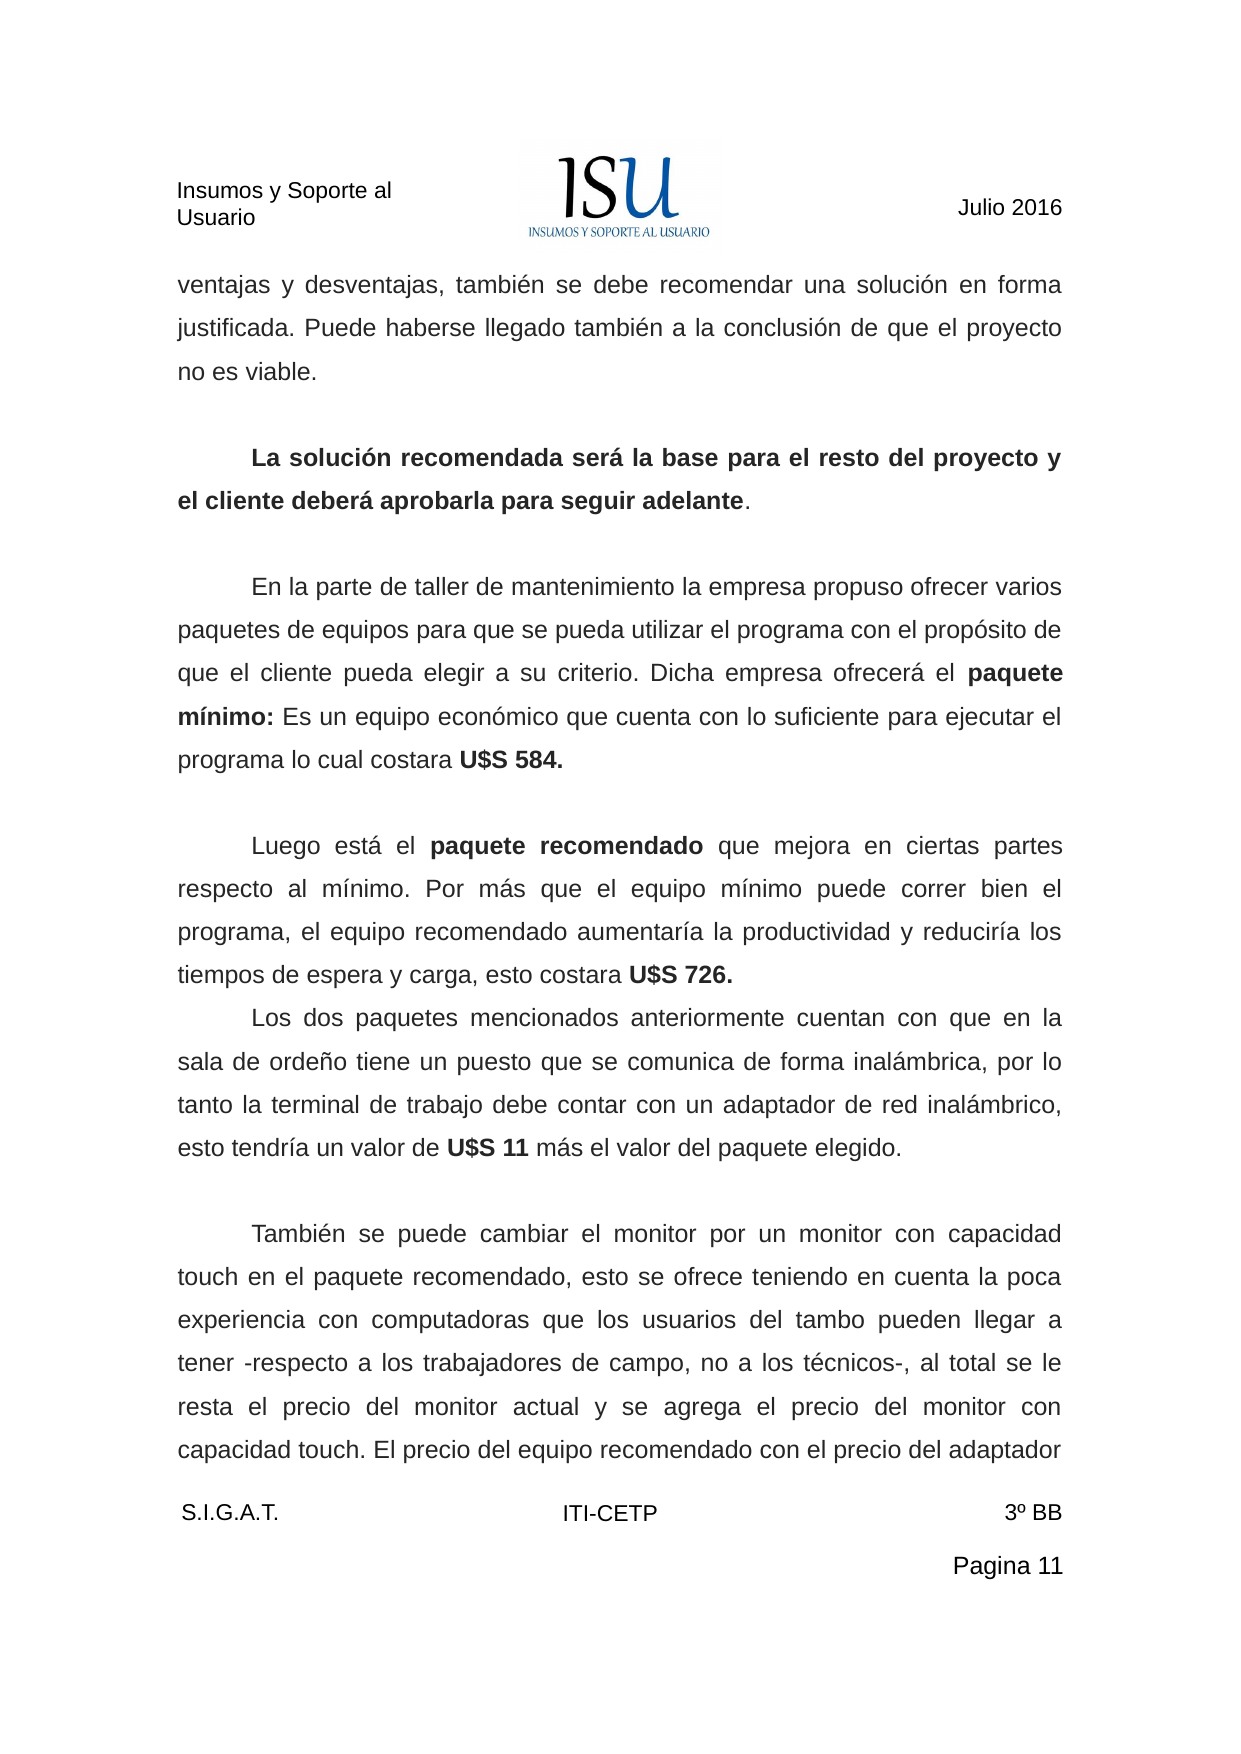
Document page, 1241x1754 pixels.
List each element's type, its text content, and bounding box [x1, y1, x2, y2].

picture [517, 138, 723, 252]
text Los dos paquetes mencionados anteriormente cuentan con que en la sala de ordeño tiene un puesto que se comunica de forma inalámbrica, por lo tanto la terminal de trabajo debe contar con un adaptador de red inalámbrico, esto tendría un valor de U$S 11 más el valor del paquete elegido. [177, 1003, 1063, 1161]
text Luego está el paquete recomendado que mejora en ciertas partes respecto al mínimo. Por más que el equipo mínimo puede correr bien el programa, el equipo recomendado aumentaría la productividad y reduciría los tiempos de espera y carga, esto costara U$S 726. [177, 831, 1063, 989]
text También se puede cambiar el monitor por un monitor con capacidad touch en el paquete recomendado, esto se ofrece teniendo en cuenta la poca experiencia con computadoras que los usuarios del tambo pueden llegar a tener -respecto a los trabajadores de campo, no a los técnicos-, al total se le resta el precio del monitor actual y se agrega el precio del monitor con capacidad touch. El precio del equipo recomendado con el precio del adaptador [177, 1219, 1063, 1463]
text ventajas y desventajas, también se debe recomendar una solución en forma justificada. Puede haberse llegado también a la conclusión de que el proyecto no es viable. [177, 270, 1063, 385]
text La solución recomendada será la base para el resto del proyecto y el cliente deberá aprobarla para seguir adelante. [177, 443, 1063, 514]
text En la parte de taller de mantenimiento la empresa propuso ofrecer varios paquetes de equipos para que se pueda utilizar el programa con el propósito de que el cliente pueda elegir a su criterio. Dicha empresa ofrecerá el paquete mínimo: Es un equipo económico que cuenta con lo suficiente para ejecutar el programa lo cual costara U$S 584. [177, 572, 1063, 773]
